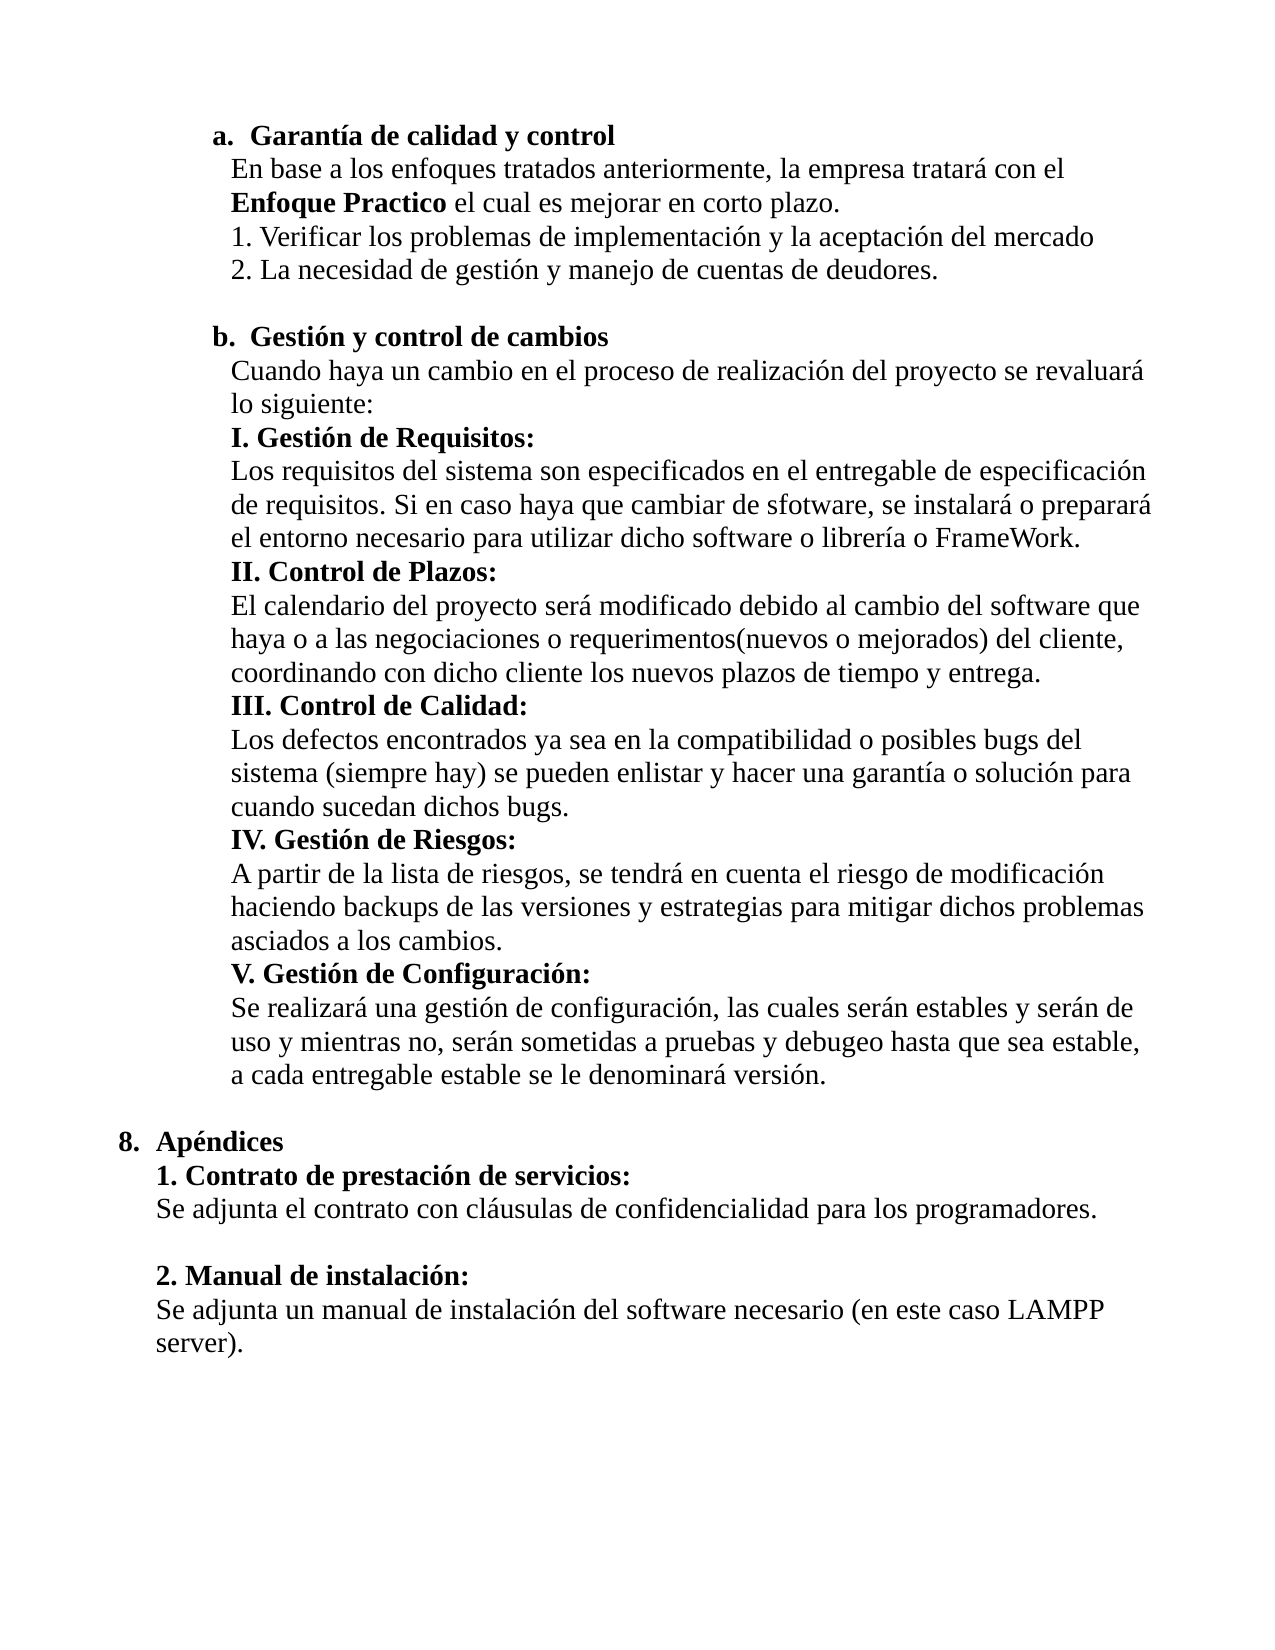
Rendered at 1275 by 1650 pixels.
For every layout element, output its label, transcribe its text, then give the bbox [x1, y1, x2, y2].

text A partir de la lista de riesgos, se tendrá en cuenta el riesgo de modificación haciendo backups de las versiones y estrategias para mitigar dichos problemas asciados a los cambios. [231, 856, 1157, 957]
text Cuando haya un cambio en el proceso de realización del proyecto se revaluará lo siguiente: [231, 353, 1157, 420]
text I. Gestión de Requisitos: [231, 420, 1157, 453]
text Los requisitos del sistema son especificados en el entregable de especificación de requisitos. Si en caso haya que cambiar de sfotware, se instalará o preparará el entorno necesario para utilizar dicho software o librería o FrameWork. [231, 453, 1157, 554]
list Se adjunta el contrato con cláusulas de confidencialidad para los programadores. [118, 1191, 1157, 1225]
list 2. Manual de instalación: [118, 1258, 1157, 1292]
list Gestión y control de cambios [212, 319, 1157, 353]
list 1. Contrato de prestación de servicios: [118, 1158, 1157, 1191]
text III. Control de Calidad: [231, 688, 1157, 722]
text Se realizará una gestión de configuración, las cuales serán estables y serán de uso y mientras no, serán sometidas a pruebas y debugeo hasta que sea estable, a cada entregable estable se le denominará versión. [231, 990, 1157, 1091]
list Apéndices [118, 1124, 1157, 1158]
text 1. Verificar los problemas de implementación y la aceptación del mercado [231, 219, 1157, 252]
text 2. La necesidad de gestión y manejo de cuentas de deudores. [231, 252, 1157, 286]
list Se adjunta un manual de instalación del software necesario (en este caso LAMPP server). [118, 1292, 1157, 1359]
text Los defectos encontrados ya sea en la compatibilidad o posibles bugs del sistema (siempre hay) se pueden enlistar y hacer una garantía o solución para cuando sucedan dichos bugs. [231, 722, 1157, 822]
text II. Control de Plazos: [231, 554, 1157, 588]
text En base a los enfoques tratados anteriormente, la empresa tratará con el Enfoque Practico el cual es mejorar en corto plazo. [231, 152, 1157, 219]
text IV. Gestión de Riesgos: [231, 822, 1157, 856]
list Garantía de calidad y control [212, 118, 1157, 152]
text V. Gestión de Configuración: [231, 957, 1157, 990]
text El calendario del proyecto será modificado debido al cambio del software que haya o a las negociaciones o requerimentos(nuevos o mejorados) del cliente, coordinando con dicho cliente los nuevos plazos de tiempo y entrega. [231, 588, 1157, 688]
